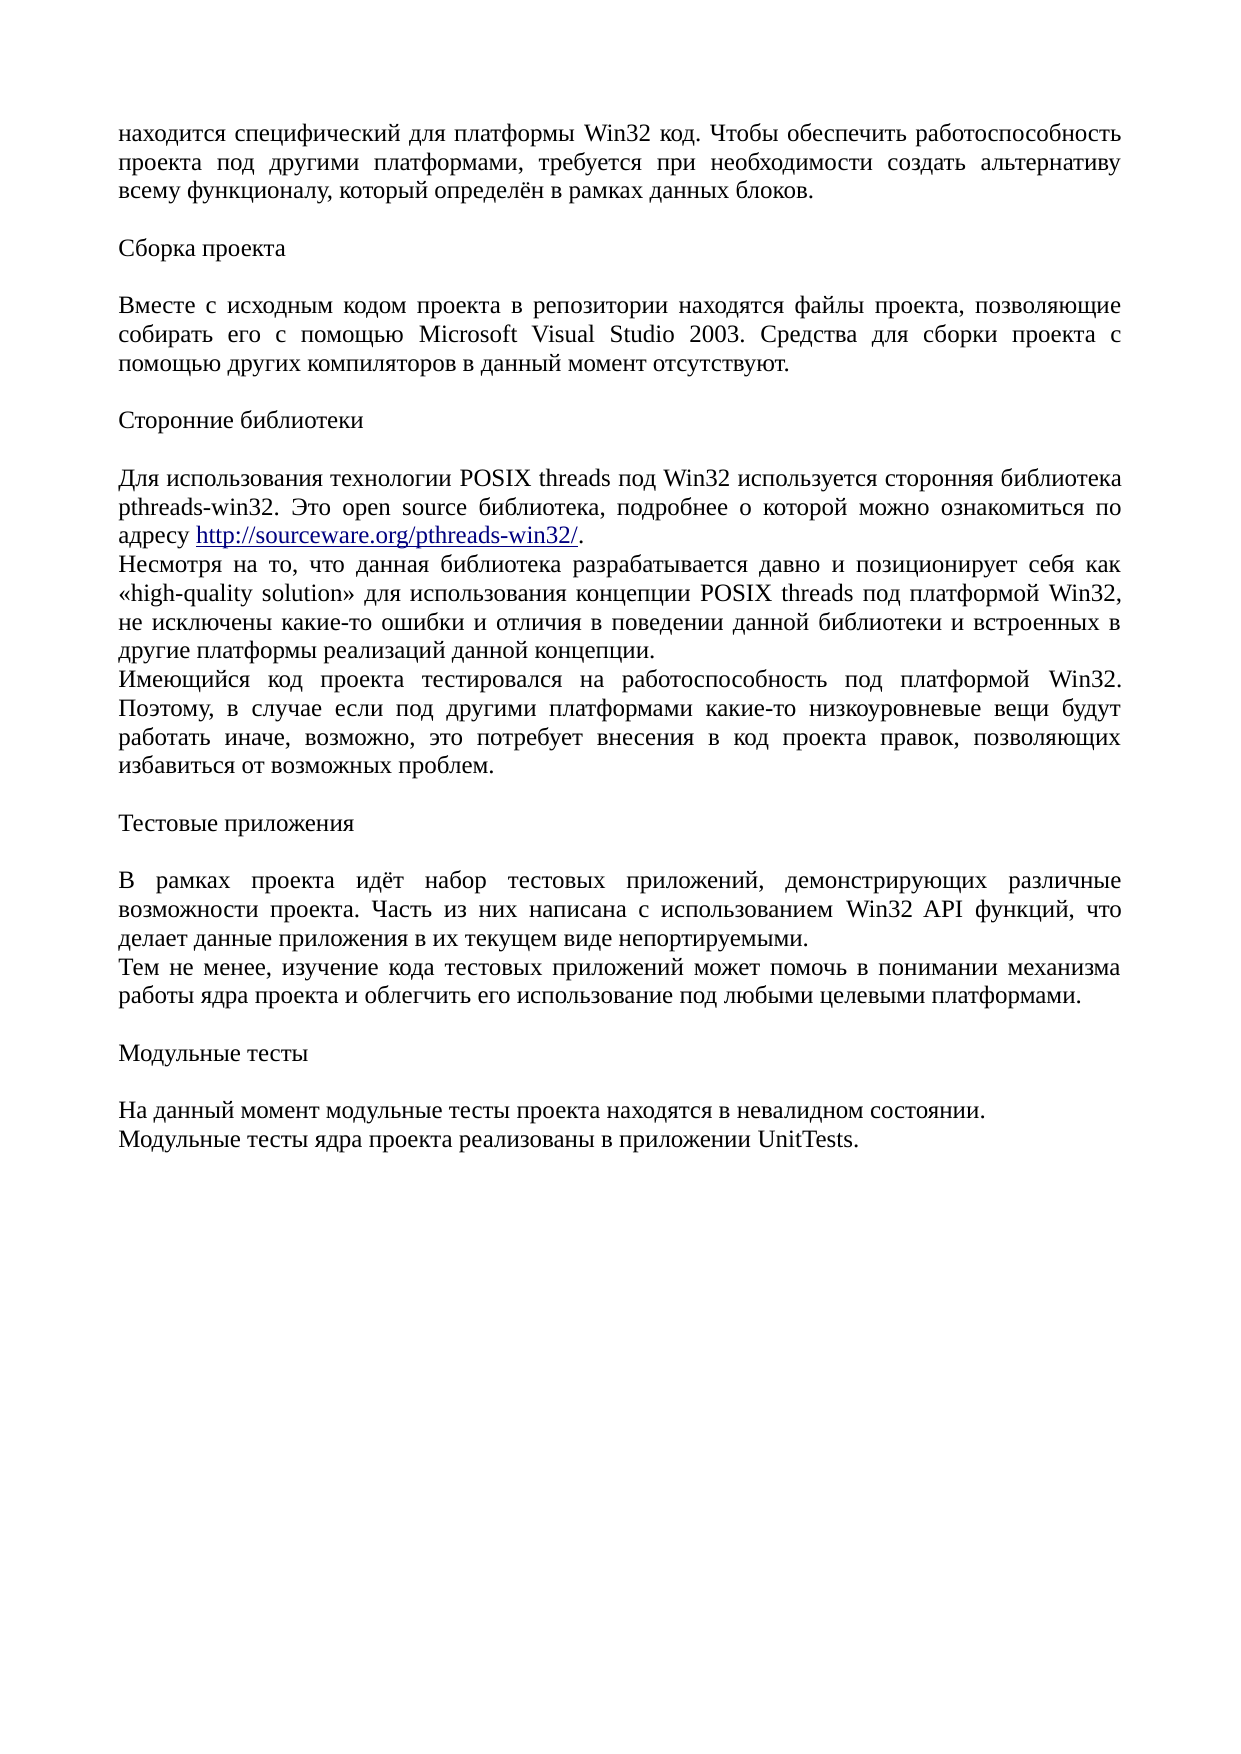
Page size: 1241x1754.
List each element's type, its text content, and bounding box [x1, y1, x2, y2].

text В рамках проекта идёт набор тестовых приложений, демонстрирующих различные возможности проекта. Часть из них написана с использованием Win32 API функций, что делает данные приложения в их текущем виде непортируемыми. [118, 866, 1122, 952]
text Тем не менее, изучение кода тестовых приложений может помочь в понимании механизма работы ядра проекта и облегчить его использование под любыми целевыми платформами. [118, 952, 1122, 1009]
text На данный момент модульные тесты проекта находятся в невалидном состоянии. [118, 1096, 1122, 1124]
text Несмотря на то, что данная библиотека разрабатывается давно и позиционирует себя как «high-quality solution» для использования концепции POSIX threads под платформой Win32, не исключены какие-то ошибки и отличия в поведении данной библиотеки и встроенных в другие платформы реализаций данной концепции. [118, 549, 1122, 664]
text Имеющийся код проекта тестировался на работоспособность под платформой Win32. Поэтому, в случае если под другими платформами какие-то низкоуровневые вещи будут работать иначе, возможно, это потребует внесения в код проекта правок, позволяющих избавиться от возможных проблем. [118, 664, 1122, 779]
text находится специфический для платформы Win32 код. Чтобы обеспечить работоспособность проекта под другими платформами, требуется при необходимости создать альтернативу всему функционалу, который определён в рамках данных блоков. [118, 118, 1122, 204]
text Модульные тесты ядра проекта реализованы в приложении UnitTests. [118, 1124, 1122, 1153]
text Сборка проекта [118, 233, 1122, 262]
text Сторонние библиотеки [118, 406, 1122, 434]
text Тестовые приложения [118, 808, 1122, 837]
text Для использования технологии POSIX threads под Win32 используется сторонняя библиотека pthreads-win32. Это open source библиотека, подробнее о которой можно ознакомиться по адресу http://sourceware.org/pthreads-win32/. [118, 463, 1122, 549]
text Модульные тесты [118, 1038, 1122, 1067]
text Вместе с исходным кодом проекта в репозитории находятся файлы проекта, позволяющие собирать его с помощью Microsoft Visual Studio 2003. Средства для сборки проекта с помощью других компиляторов в данный момент отсутствуют. [118, 291, 1122, 377]
